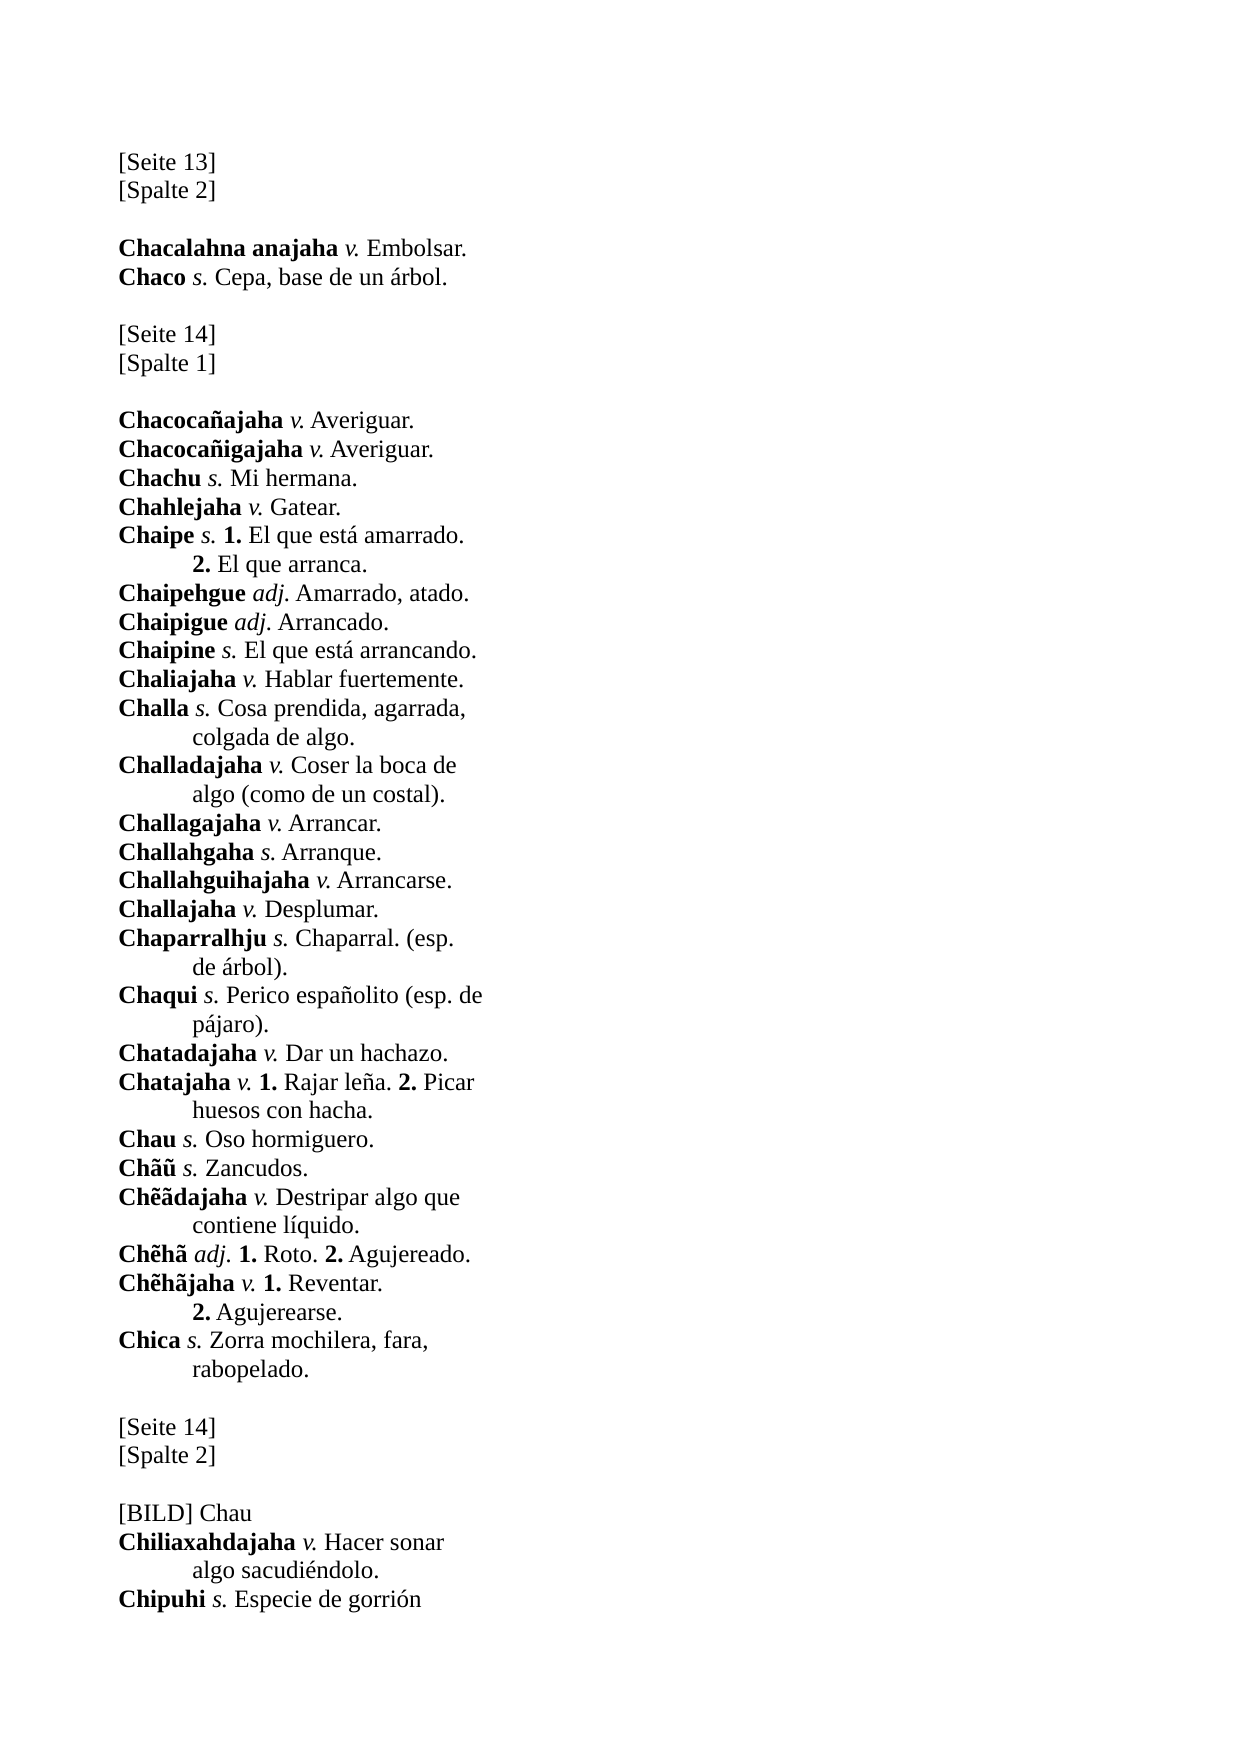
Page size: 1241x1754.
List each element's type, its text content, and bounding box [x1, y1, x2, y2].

text 2. Agujerearse. [118, 1297, 1122, 1326]
text Chacocañigajaha v. Averiguar. [118, 434, 1122, 463]
text Chẽhã adj. 1. Roto. 2. Agujereado. [118, 1239, 1122, 1268]
text 2. El que arranca. [118, 549, 1122, 578]
text Challajaha v. Desplumar. [118, 894, 1122, 923]
text [Spalte 2] [118, 176, 1122, 204]
text Chatajaha v. 1. Rajar leña. 2. Picar [118, 1067, 1122, 1096]
text algo sacudiéndolo. [118, 1556, 1122, 1584]
text Challahguihajaha v. Arrancarse. [118, 866, 1122, 894]
text Chipuhi s. Especie de gorrión [118, 1584, 1122, 1613]
text Challahgaha s. Arranque. [118, 837, 1122, 866]
text Chiliaxahdajaha v. Hacer sonar [118, 1527, 1122, 1556]
text Chacocañajaha v. Averiguar. [118, 406, 1122, 434]
text pájaro). [118, 1009, 1122, 1038]
text Chaqui s. Perico españolito (esp. de [118, 981, 1122, 1009]
text Challa s. Cosa prendida, agarrada, [118, 693, 1122, 722]
text rabopelado. [118, 1354, 1122, 1383]
text [Spalte 1] [118, 348, 1122, 377]
text colgada de algo. [118, 722, 1122, 751]
text [Seite 14] [118, 319, 1122, 348]
text Chaparralhju s. Chaparral. (esp. [118, 923, 1122, 952]
text huesos con hacha. [118, 1096, 1122, 1124]
text Chachu s. Mi hermana. [118, 463, 1122, 492]
text Chahlejaha v. Gatear. [118, 492, 1122, 521]
text Chica s. Zorra mochilera, fara, [118, 1326, 1122, 1354]
text Chẽãdajaha v. Destripar algo que [118, 1182, 1122, 1211]
text Chãũ s. Zancudos. [118, 1153, 1122, 1182]
text de árbol). [118, 952, 1122, 981]
text Chaipe s. 1. El que está amarrado. [118, 521, 1122, 549]
text [Seite 14] [118, 1412, 1122, 1441]
text Chatadajaha v. Dar un hachazo. [118, 1038, 1122, 1067]
text [BILD] Chau [118, 1498, 1122, 1527]
text Chaipine s. El que está arrancando. [118, 636, 1122, 664]
text Chaco s. Cepa, base de un árbol. [118, 262, 1122, 291]
text Chẽhãjaha v. 1. Reventar. [118, 1268, 1122, 1297]
text Challagajaha v. Arrancar. [118, 808, 1122, 837]
text Chau s. Oso hormiguero. [118, 1124, 1122, 1153]
text algo (como de un costal). [118, 779, 1122, 808]
text Chaipigue adj. Arrancado. [118, 607, 1122, 636]
text Chaliajaha v. Hablar fuertemente. [118, 664, 1122, 693]
text Challadajaha v. Coser la boca de [118, 751, 1122, 779]
text [Seite 13] [118, 147, 1122, 176]
text Chacalahna anajaha v. Embolsar. [118, 233, 1122, 262]
text contiene líquido. [118, 1211, 1122, 1239]
text [Spalte 2] [118, 1441, 1122, 1469]
text Chaipehgue adj. Amarrado, atado. [118, 578, 1122, 607]
